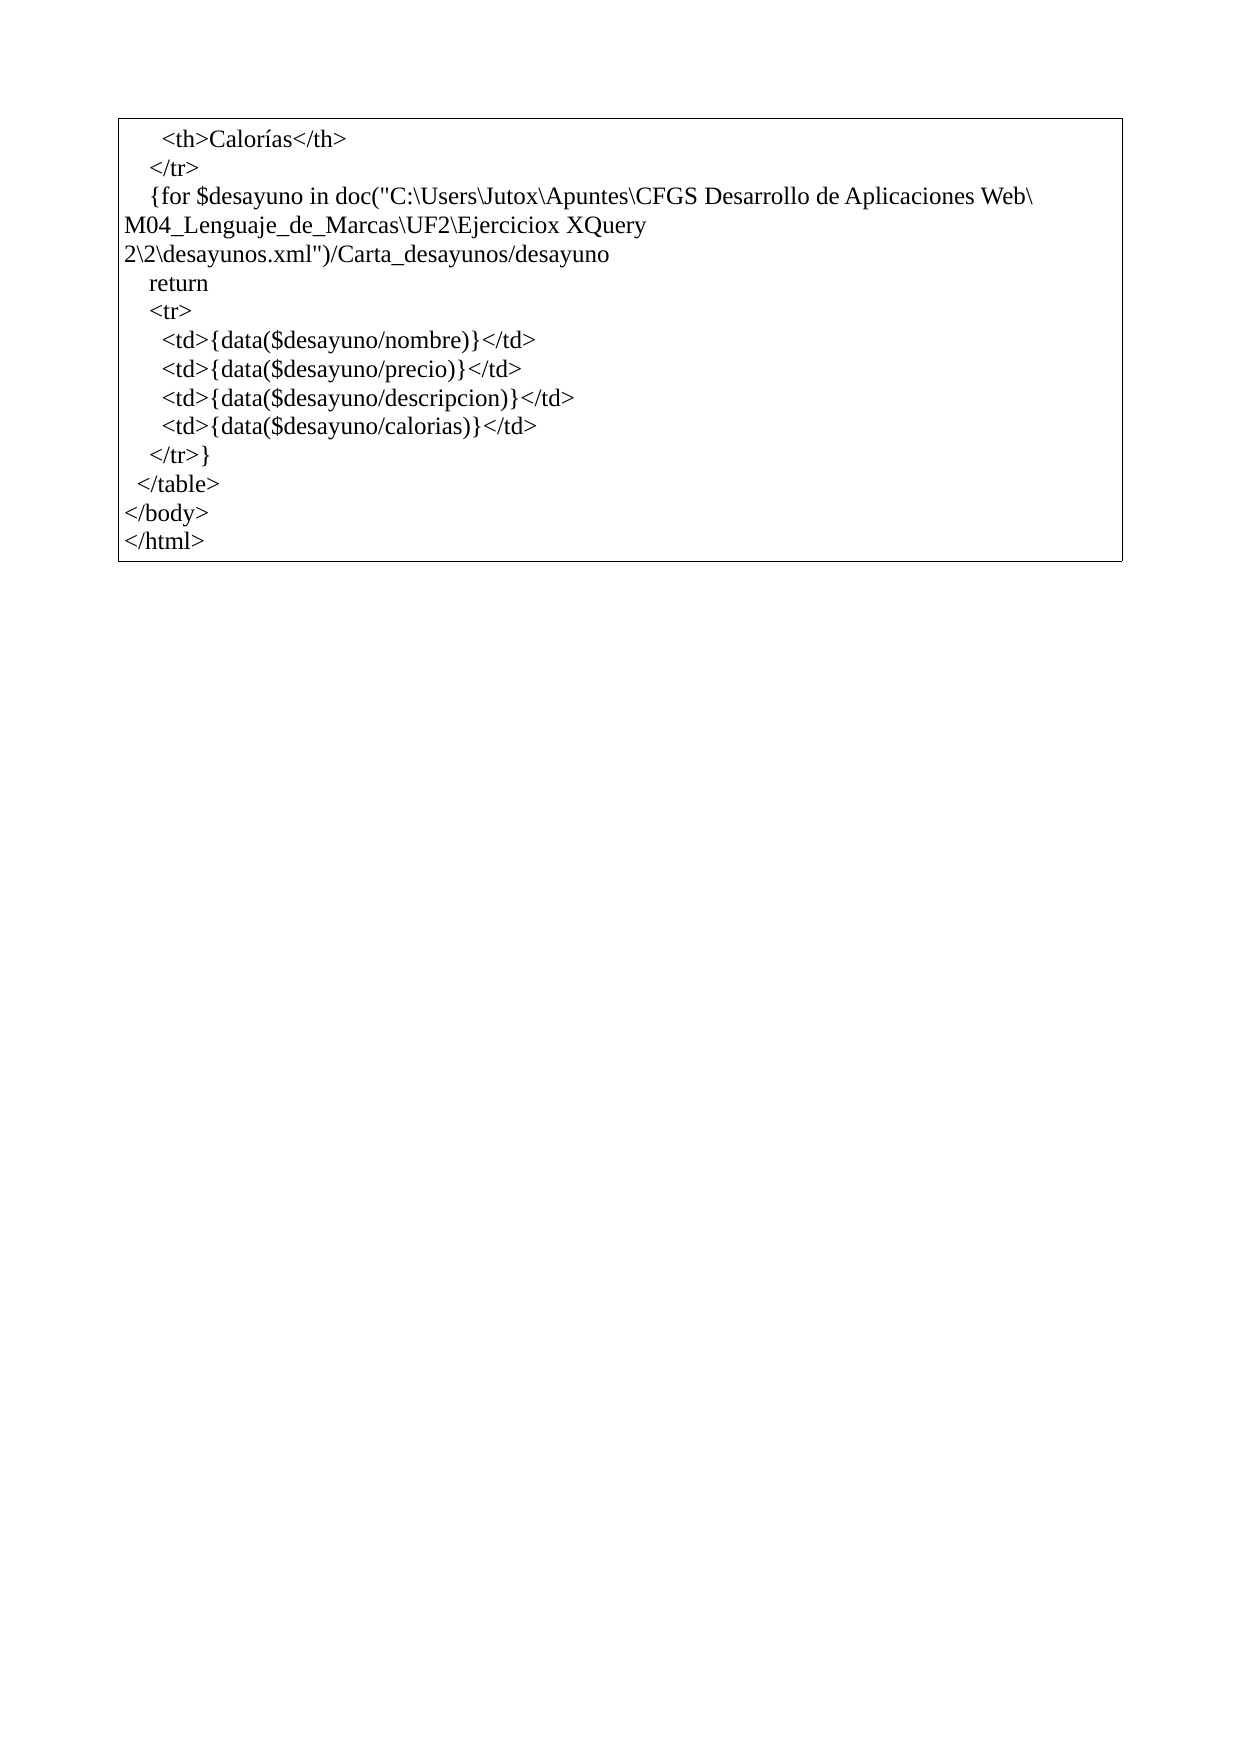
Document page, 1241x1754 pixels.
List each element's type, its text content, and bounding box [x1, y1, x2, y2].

table_cell <th>Calorías</th> </tr> {for $desayuno in doc("C:\Users\Jutox\Apuntes\CFGS Desarrollo de Aplicaciones Web\M04_Lenguaje_de_Marcas\UF2\Ejerciciox XQuery 2\2\desayunos.xml")/Carta_desayunos/desayuno return <tr> <td>{data($desayuno/nombre)}</td> <td>{data($desayuno/precio)}</td> <td>{data($desayuno/descripcion)}</td> <td>{data($desayuno/calorias)}</td> </tr>} </table> </body> </html> [119, 119, 1122, 561]
